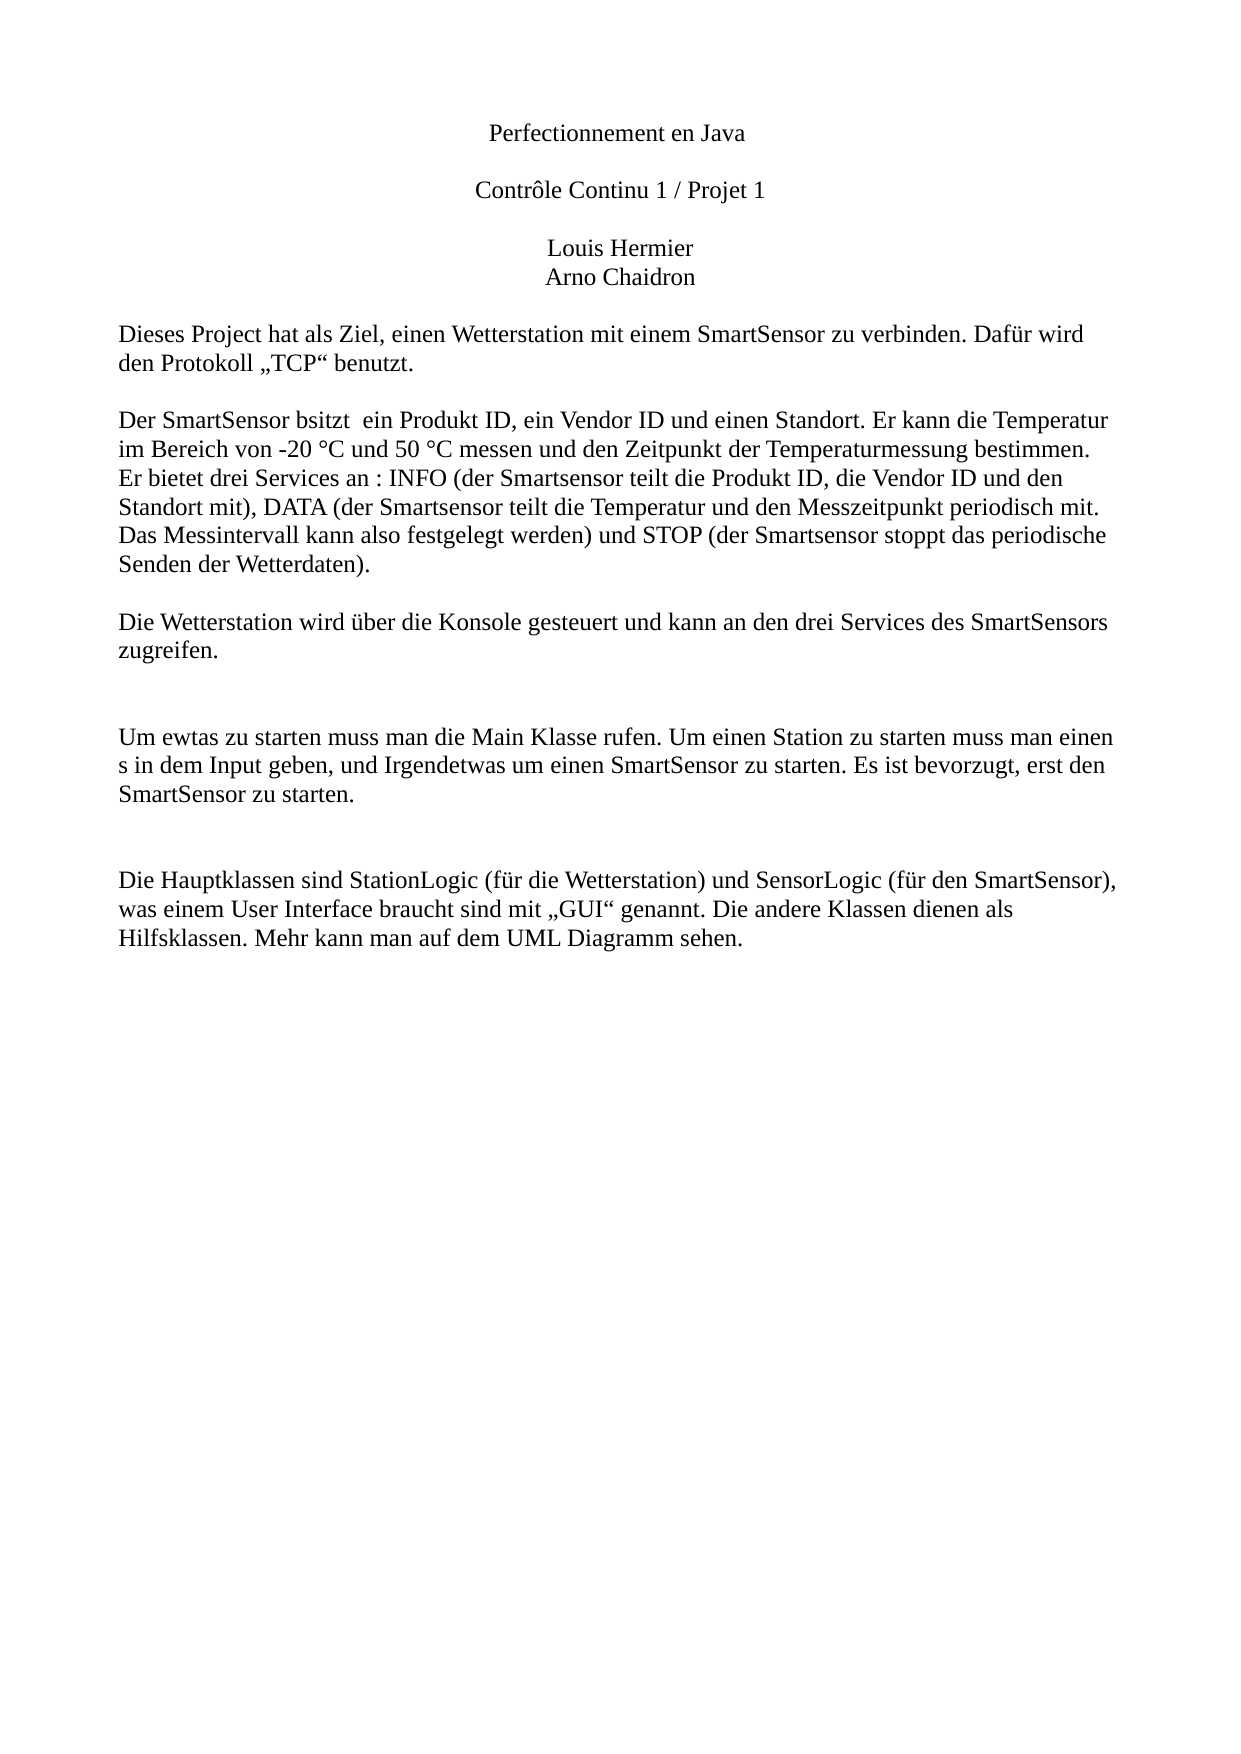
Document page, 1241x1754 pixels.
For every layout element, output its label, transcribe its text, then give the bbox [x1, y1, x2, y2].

text Um ewtas zu starten muss man die Main Klasse rufen. Um einen Station zu starten muss man einen s in dem Input geben, und Irgendetwas um einen SmartSensor zu starten. Es ist bevorzugt, erst den SmartSensor zu starten. [118, 722, 1122, 808]
text Die Hauptklassen sind StationLogic (für die Wetterstation) und SensorLogic (für den SmartSensor), was einem User Interface braucht sind mit „GUI“ genannt. Die andere Klassen dienen als Hilfsklassen. Mehr kann man auf dem UML Diagramm sehen. [118, 866, 1122, 952]
text Louis Hermier [118, 233, 1122, 262]
text Contrôle Continu 1 / Projet 1 [118, 176, 1122, 204]
text Perfectionnement en Java [118, 118, 1122, 147]
text Die Wetterstation wird über die Konsole gesteuert und kann an den drei Services des SmartSensors zugreifen. [118, 607, 1122, 664]
text Arno Chaidron [118, 262, 1122, 291]
text Der SmartSensor bsitzt ein Produkt ID, ein Vendor ID und einen Standort. Er kann die Temperatur im Bereich von -20 °C und 50 °C messen und den Zeitpunkt der Temperaturmessung bestimmen. Er bietet drei Services an : INFO (der Smartsensor teilt die Produkt ID, die Vendor ID und den Standort mit), DATA (der Smartsensor teilt die Temperatur und den Messzeitpunkt periodisch mit. Das Messintervall kann also festgelegt werden) und STOP (der Smartsensor stoppt das periodische Senden der Wetterdaten). [118, 406, 1122, 578]
text Dieses Project hat als Ziel, einen Wetterstation mit einem SmartSensor zu verbinden. Dafür wird den Protokoll „TCP“ benutzt. [118, 319, 1122, 377]
